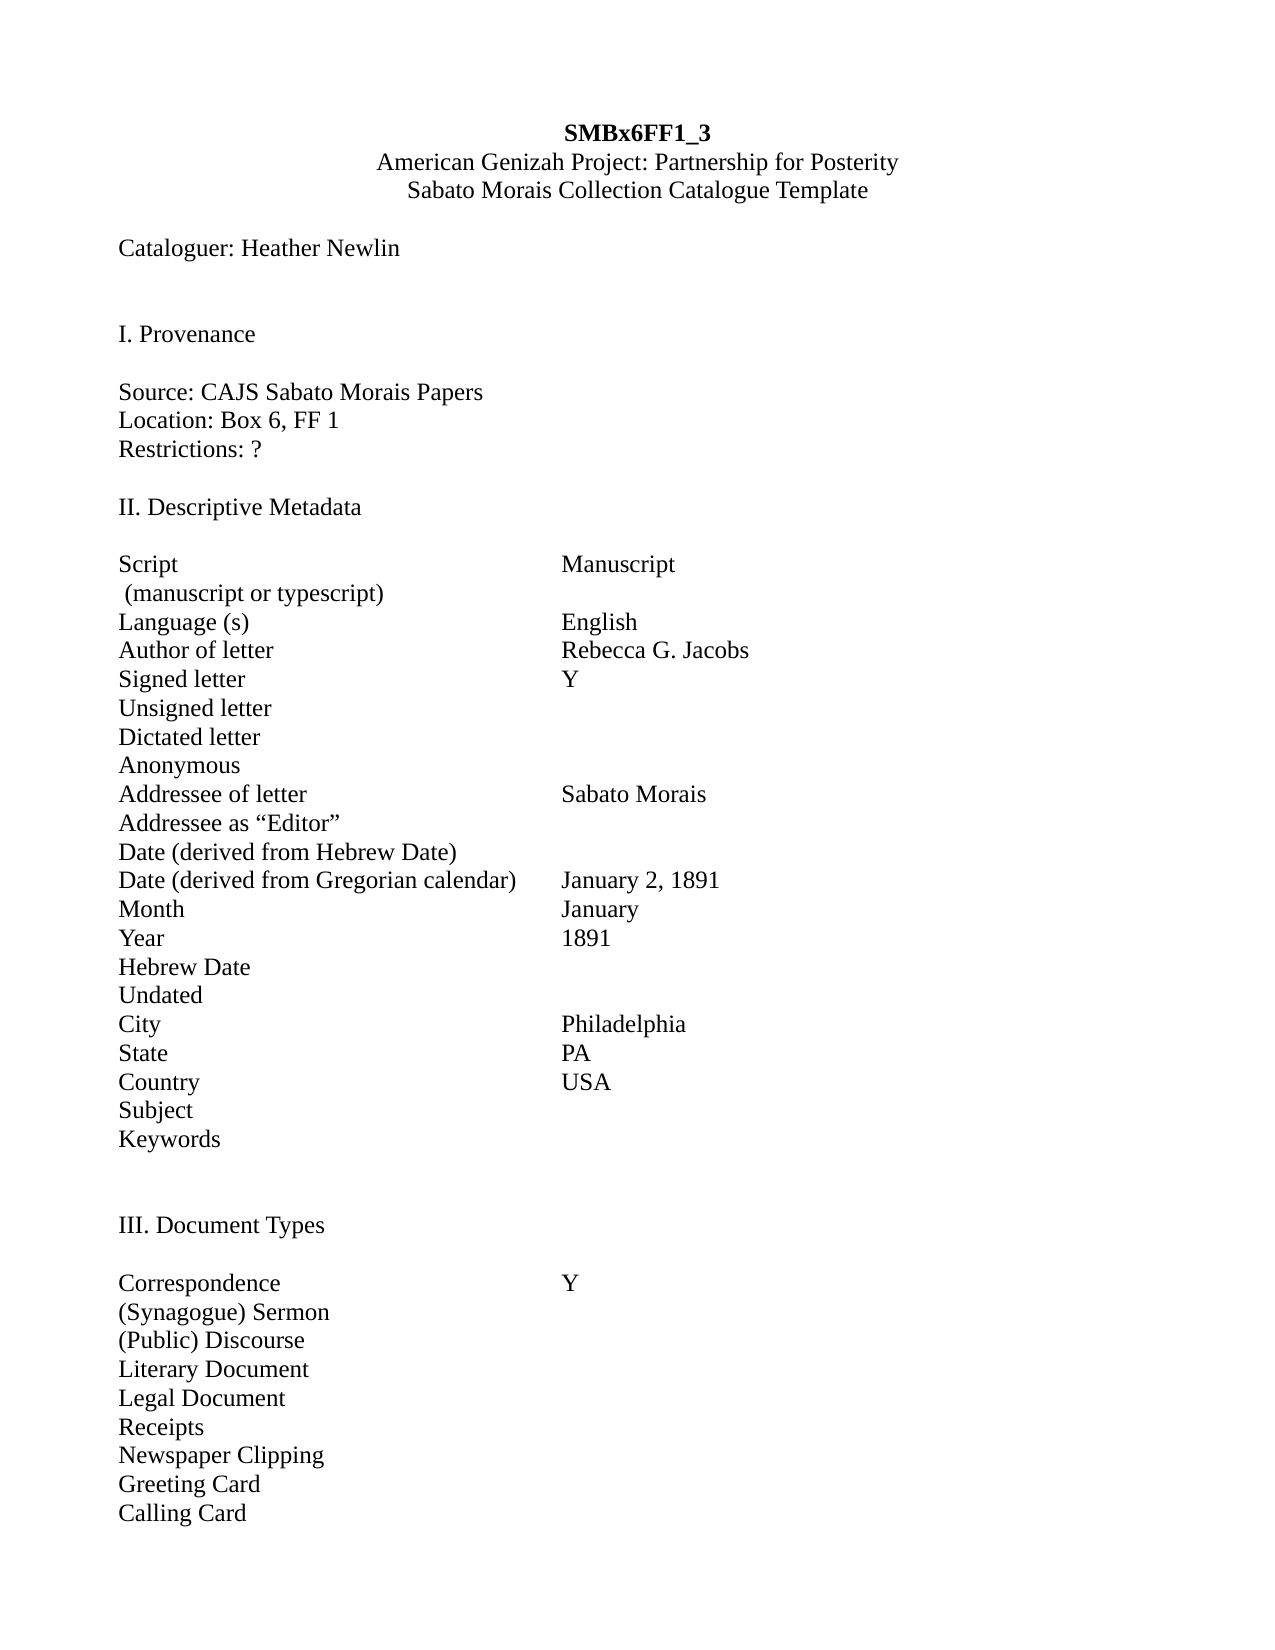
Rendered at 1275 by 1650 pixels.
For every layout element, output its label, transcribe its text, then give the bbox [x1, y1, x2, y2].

text (manuscript or typescript) [118, 578, 1157, 607]
text Anonymous [118, 751, 1157, 779]
text Literary Document [118, 1354, 1157, 1383]
text Greeting Card [118, 1469, 1157, 1498]
text Year 1891 [118, 923, 1157, 952]
text Date (derived from Hebrew Date) [118, 837, 1157, 866]
text Sabato Morais Collection Catalogue Template [118, 176, 1157, 204]
text Hebrew Date [118, 952, 1157, 981]
text Location: Box 6, FF 1 [118, 406, 1157, 434]
text III. Document Types [118, 1211, 1157, 1239]
text Undated [118, 981, 1157, 1009]
text Cataloguer: Heather Newlin [118, 233, 1157, 262]
text Addressee as “Editor” [118, 808, 1157, 837]
text Unsigned letter [118, 693, 1157, 722]
text Addressee of letter Sabato Morais [118, 779, 1157, 808]
text Author of letter Rebecca G. Jacobs [118, 636, 1157, 664]
text American Genizah Project: Partnership for Posterity [118, 147, 1157, 176]
text Script Manuscript [118, 549, 1157, 578]
text Receipts [118, 1412, 1157, 1441]
text State PA [118, 1038, 1157, 1067]
text Correspondence Y [118, 1268, 1157, 1297]
text Calling Card [118, 1498, 1157, 1527]
text Date (derived from Gregorian calendar) January 2, 1891 [118, 866, 1157, 894]
text Source: CAJS Sabato Morais Papers [118, 377, 1157, 406]
text Keywords [118, 1124, 1157, 1153]
text Language (s) English [118, 607, 1157, 636]
text Legal Document [118, 1383, 1157, 1412]
text Subject [118, 1096, 1157, 1124]
text Country USA [118, 1067, 1157, 1096]
text I. Provenance [118, 319, 1157, 348]
text (Public) Discourse [118, 1326, 1157, 1354]
text II. Descriptive Metadata [118, 492, 1157, 521]
text Restrictions: ? [118, 434, 1157, 463]
text Dictated letter [118, 722, 1157, 751]
text (Synagogue) Sermon [118, 1297, 1157, 1326]
text Signed letter Y [118, 664, 1157, 693]
text Month January [118, 894, 1157, 923]
text Newspaper Clipping [118, 1441, 1157, 1469]
text City Philadelphia [118, 1009, 1157, 1038]
text SMBx6FF1_3 [118, 118, 1157, 147]
